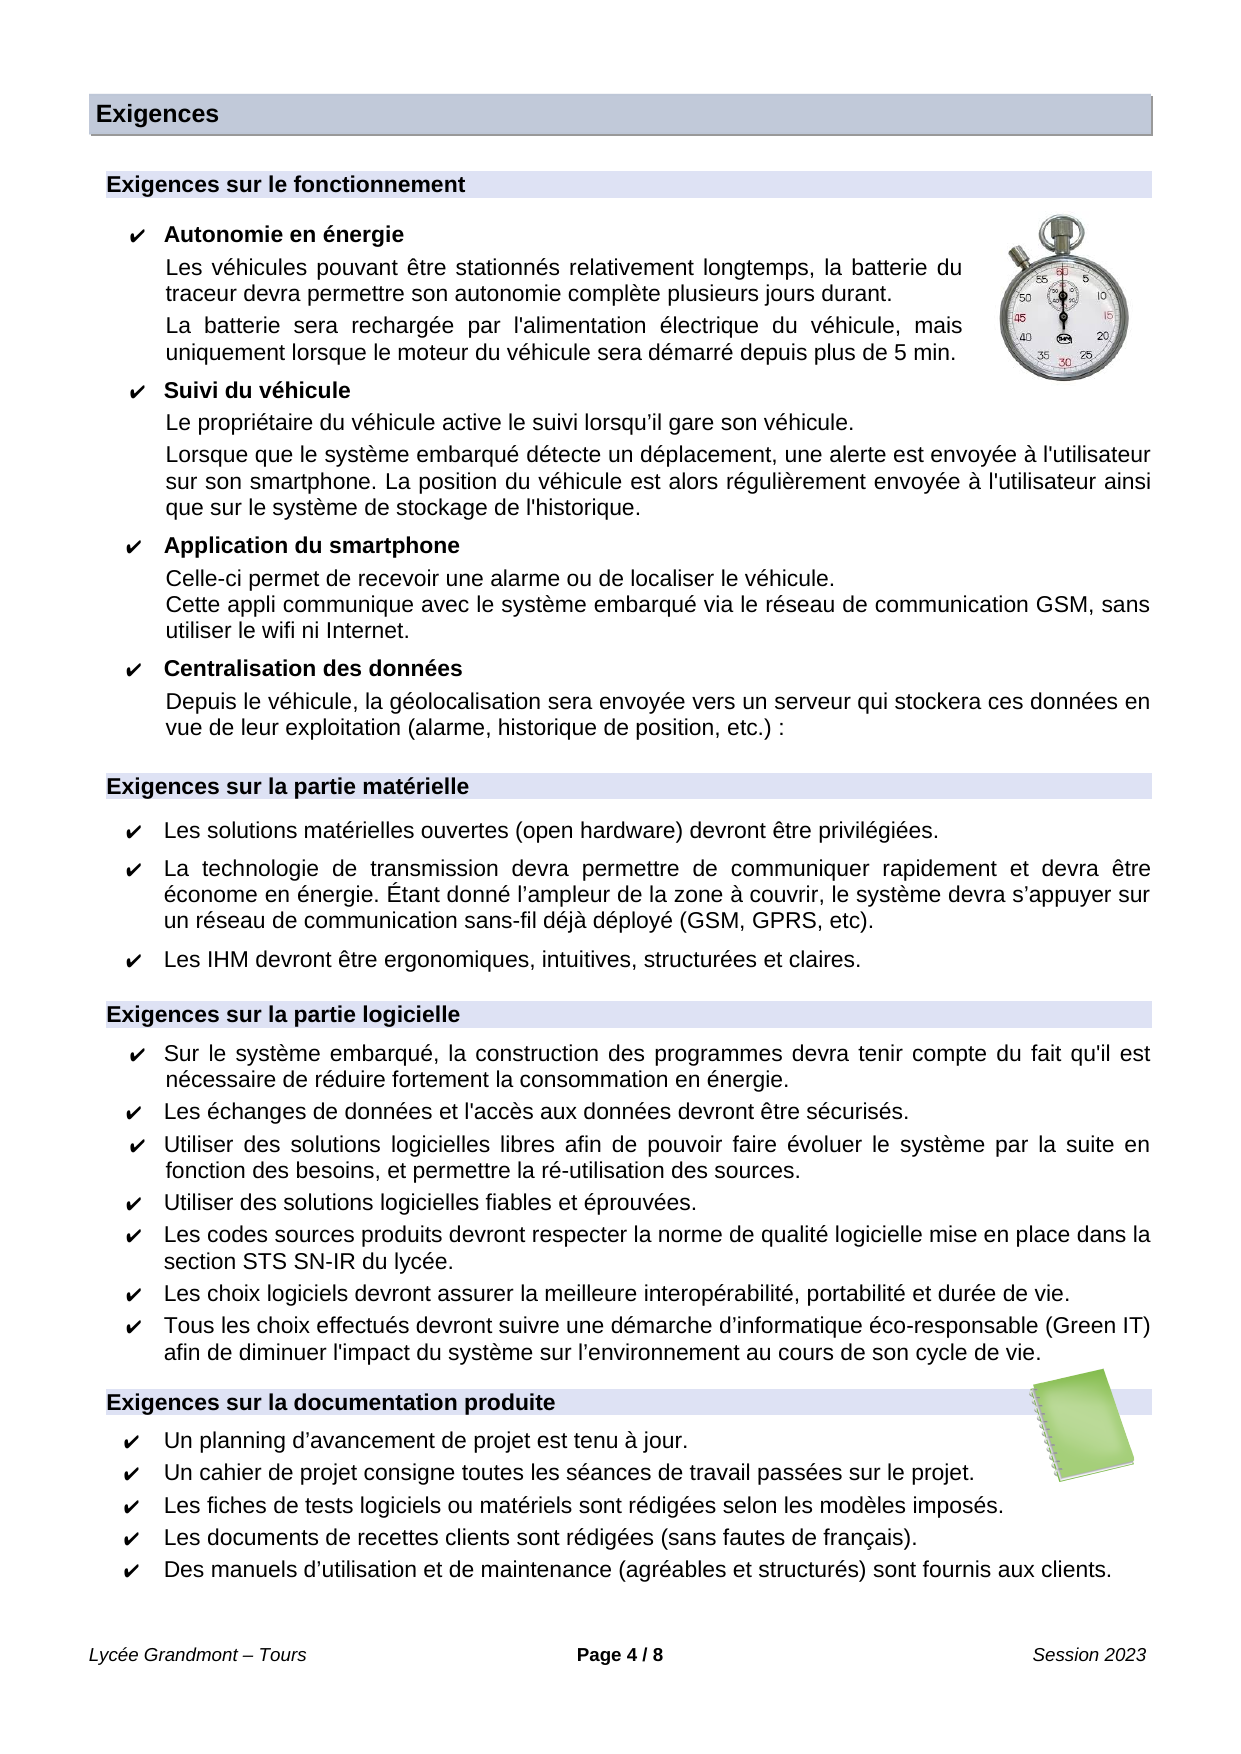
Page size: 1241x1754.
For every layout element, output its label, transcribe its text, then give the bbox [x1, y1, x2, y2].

list Tous les choix effectués devront suivre une démarche d’informatique éco-responsable (Green IT) afin de diminuer l'impact du système sur l’environnement au cours de son cycle de vie. [126, 1312, 1152, 1365]
list Des manuels d’utilisation et de maintenance (agréables et structurés) sont fournis aux clients. [124, 1556, 1152, 1582]
list Un planning d’avancement de projet est tenu à jour. [124, 1427, 1029, 1453]
list Utiliser des solutions logicielles libres afin de pouvoir faire évoluer le système par la suite en fonction des besoins, et permettre la ré-utilisation des sources. [130, 1131, 1152, 1183]
list Les choix logiciels devront assurer la meilleure interopérabilité, portabilité et durée de vie. [126, 1280, 1152, 1306]
picture [982, 211, 1144, 386]
text Exigences sur la partie matérielle [106, 773, 1152, 799]
picture [1029, 1368, 1135, 1482]
list Les IHM devront être ergonomiques, intuitives, structurées et claires. [126, 946, 1152, 972]
list Les codes sources produits devront respecter la norme de qualité logicielle mise en place dans la section STS SN-IR du lycée. [126, 1221, 1152, 1274]
list Les solutions matérielles ouvertes (open hardware) devront être privilégiées. [126, 817, 1152, 843]
list Centralisation des données [126, 655, 1152, 682]
text Exigences sur le fonctionnement [106, 171, 1152, 198]
list Application du smartphone [126, 532, 1152, 558]
text Le propriétaire du véhicule active le suivi lorsqu’il gare son véhicule. [165, 409, 1152, 435]
list Sur le système embarqué, la construction des programmes devra tenir compte du fait qu'il est nécessaire de réduire fortement la consommation en énergie. [130, 1039, 1152, 1092]
text Les véhicules pouvant être stationnés relativement longtemps, la batterie du traceur devra permettre son autonomie complète plusieurs jours durant. [165, 254, 982, 306]
text Celle-ci permet de recevoir une alarme ou de localiser le véhicule. [165, 564, 1152, 591]
text Lorsque que le système embarqué détecte un déplacement, une alerte est envoyée à l'utilisateur sur son smartphone. La position du véhicule est alors régulièrement envoyée à l'utilisateur ainsi que sur le système de stockage de l'historique. [165, 441, 1152, 520]
text Exigences sur la documentation produite [106, 1389, 1029, 1415]
text La batterie sera rechargée par l'alimentation électrique du véhicule, mais uniquement lorsque le moteur du véhicule sera démarré depuis plus de 5 min. [165, 312, 982, 365]
list Les échanges de données et l'accès aux données devront être sécurisés. [126, 1098, 1152, 1124]
list Un cahier de projet consigne toutes les séances de travail passées sur le projet. [124, 1459, 1152, 1486]
list La technologie de transmission devra permettre de communiquer rapidement et devra être économe en énergie. Étant donné l’ampleur de la zone à couvrir, le système devra s’appuyer sur un réseau de communication sans-fil déjà déployé (GSM, GPRS, etc). [126, 855, 1152, 934]
text Depuis le véhicule, la géolocalisation sera envoyée vers un serveur qui stockera ces données en vue de leur exploitation (alarme, historique de position, etc.) : [165, 688, 1152, 740]
subtitle Exigences [89, 96, 1151, 132]
list Autonomie en énergie [130, 221, 982, 248]
list Suivi du véhicule [130, 377, 1152, 403]
text Exigences sur la partie logicielle [106, 1001, 1152, 1028]
text Cette appli communique avec le système embarqué via le réseau de communication GSM, sans utiliser le wifi ni Internet. [165, 591, 1152, 643]
list Les fiches de tests logiciels ou matériels sont rédigées selon les modèles imposés. [124, 1492, 1152, 1518]
list Utiliser des solutions logicielles fiables et éprouvées. [126, 1189, 1152, 1216]
list Les documents de recettes clients sont rédigées (sans fautes de français). [124, 1524, 1152, 1550]
